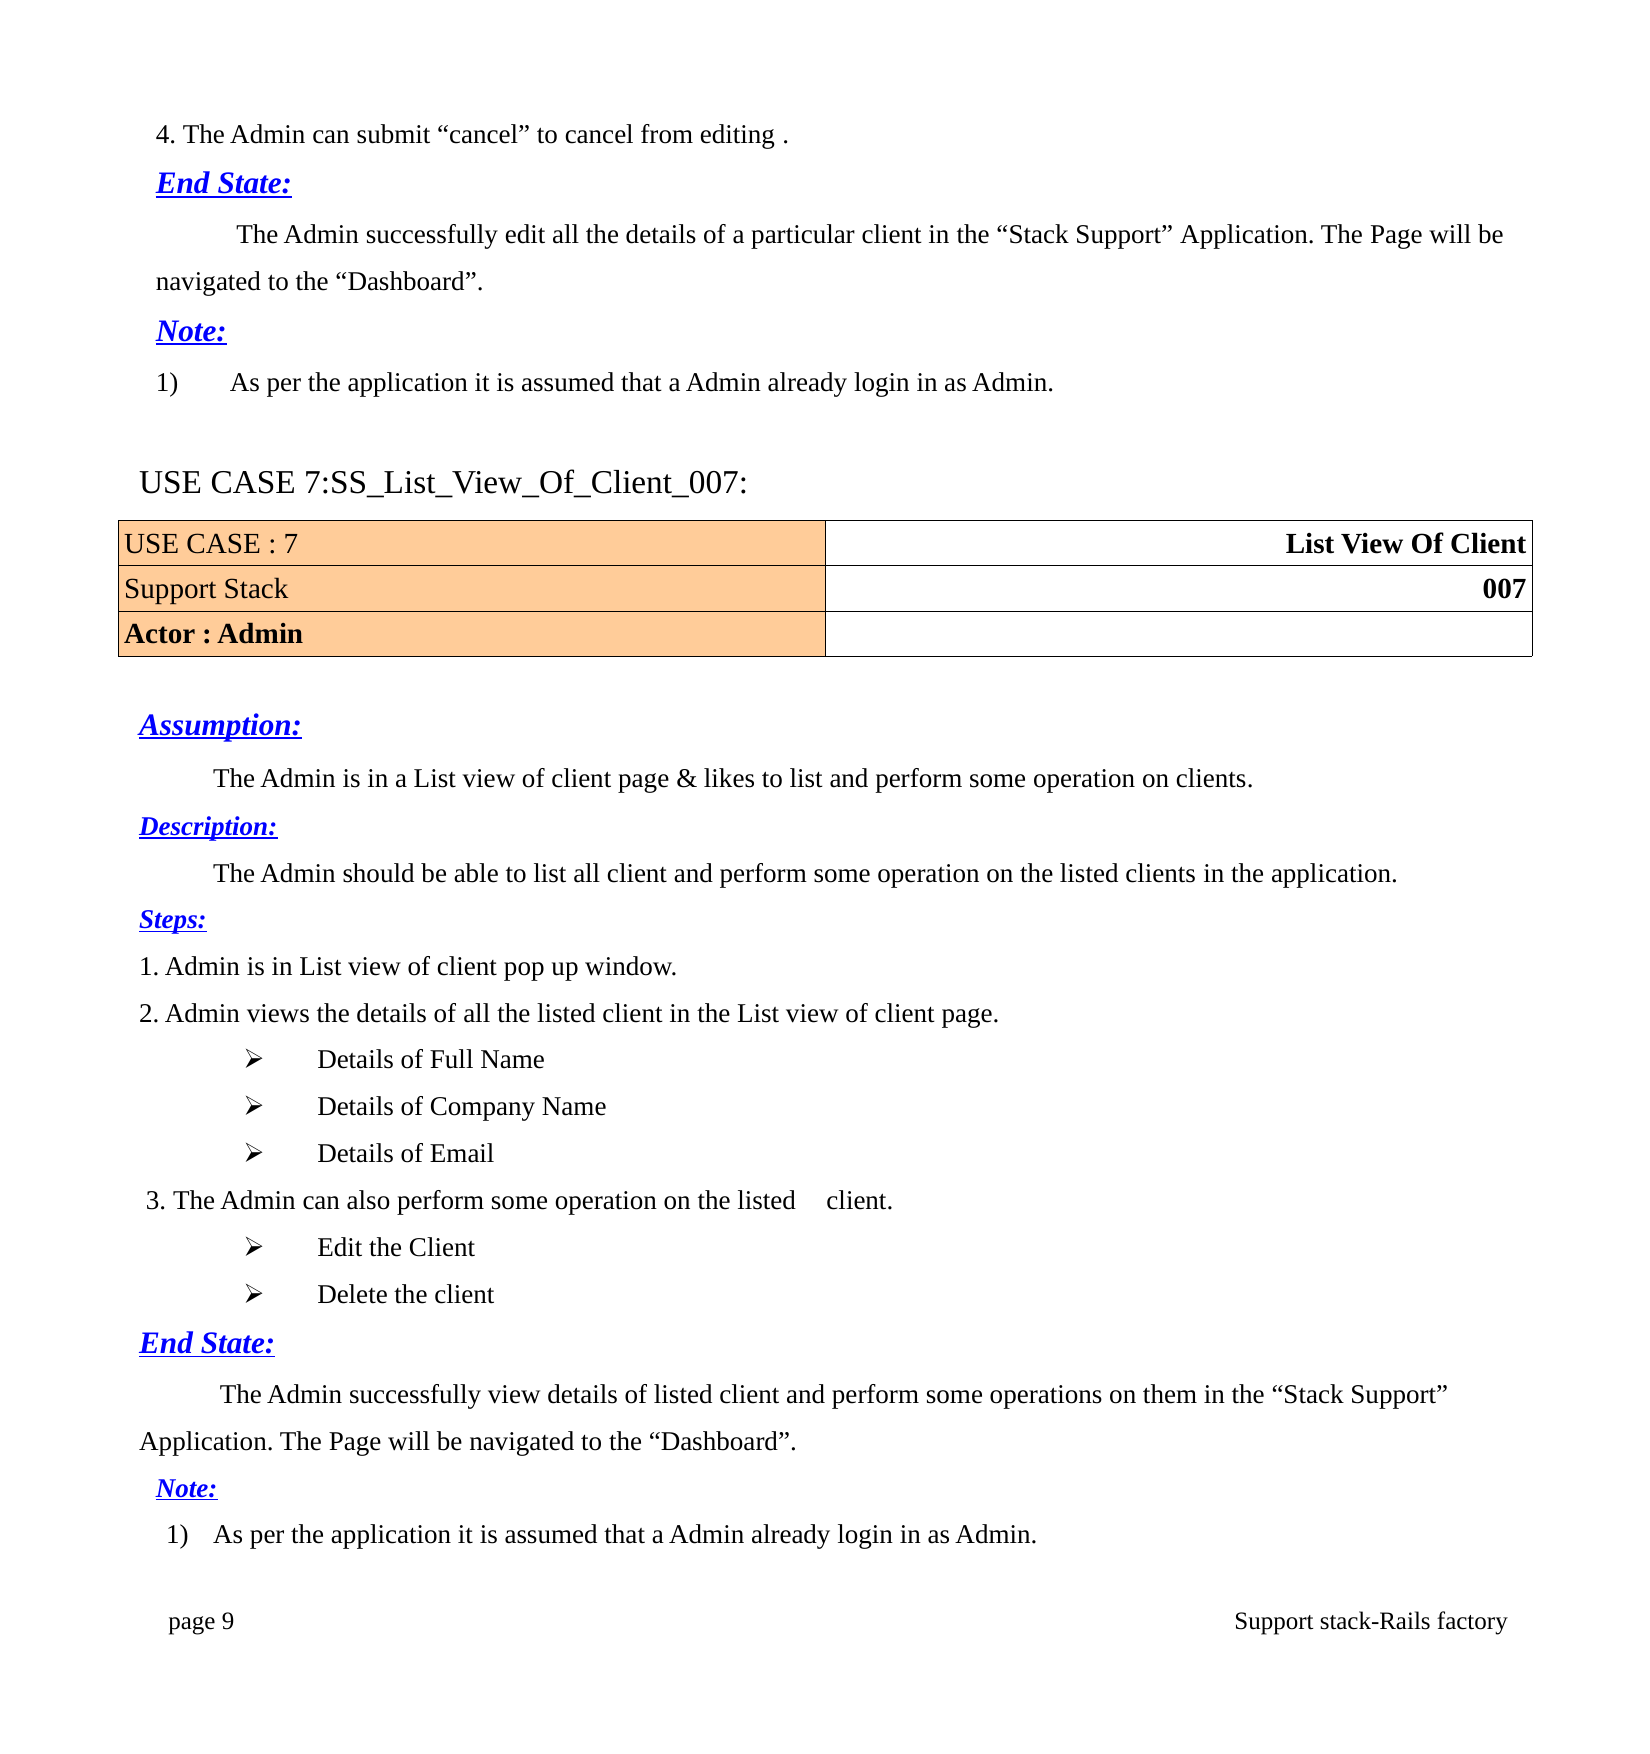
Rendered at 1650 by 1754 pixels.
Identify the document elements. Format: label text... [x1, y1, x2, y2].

text 1. Admin is in List view of client pop up window. [139, 950, 1532, 981]
list Note: [118, 312, 1532, 348]
table_cell Actor : Admin [119, 612, 825, 656]
text The Admin is in a List view of client page & likes to list and perform some operation on clients. [139, 760, 1532, 793]
list The Admin successfully edit all the details of a particular client in the “Stack Support” Application. The Page will be navigated to the “Dashboard”. [118, 219, 1532, 296]
text Steps: [139, 903, 1532, 935]
text 3. The Admin can also perform some operation on the listed client. [139, 1184, 1532, 1215]
table_header List View Of Client [826, 521, 1532, 565]
list Edit the Client [243, 1231, 1532, 1262]
text The Admin should be able to list all client and perform some operation on the listed clients in the application. [139, 857, 1532, 888]
table_header USE CASE : 7 [119, 521, 825, 565]
list 4. The Admin can submit “cancel” to cancel from editing . [118, 118, 1532, 149]
table_cell 007 [826, 566, 1532, 611]
list Note: [118, 1472, 1532, 1503]
text 2. Admin views the details of all the listed client in the List view of client page. [139, 997, 1532, 1028]
text Assumption: [139, 706, 1532, 742]
list 1) As per the application it is assumed that a Admin already login in as Admin. [139, 1518, 1532, 1549]
list Details of Email [243, 1137, 1532, 1168]
list Details of Company Name [243, 1090, 1532, 1122]
list End State: [118, 165, 1532, 201]
text End State: [139, 1324, 1532, 1361]
table_cell [826, 612, 1532, 656]
list Details of Full Name [243, 1043, 1532, 1075]
text The Admin successfully view details of listed client and perform some operations on them in the “Stack Support” Application. The Page will be navigated to the “Dashboard”. [139, 1378, 1532, 1456]
text Description: [139, 810, 1532, 841]
text USE CASE 7:SS_List_View_Of_Client_007: [139, 463, 1532, 501]
list Delete the client [243, 1278, 1532, 1309]
list 1) As per the application it is assumed that a Admin already login in as Admin. [118, 366, 1532, 397]
table_cell Support Stack [119, 566, 825, 611]
